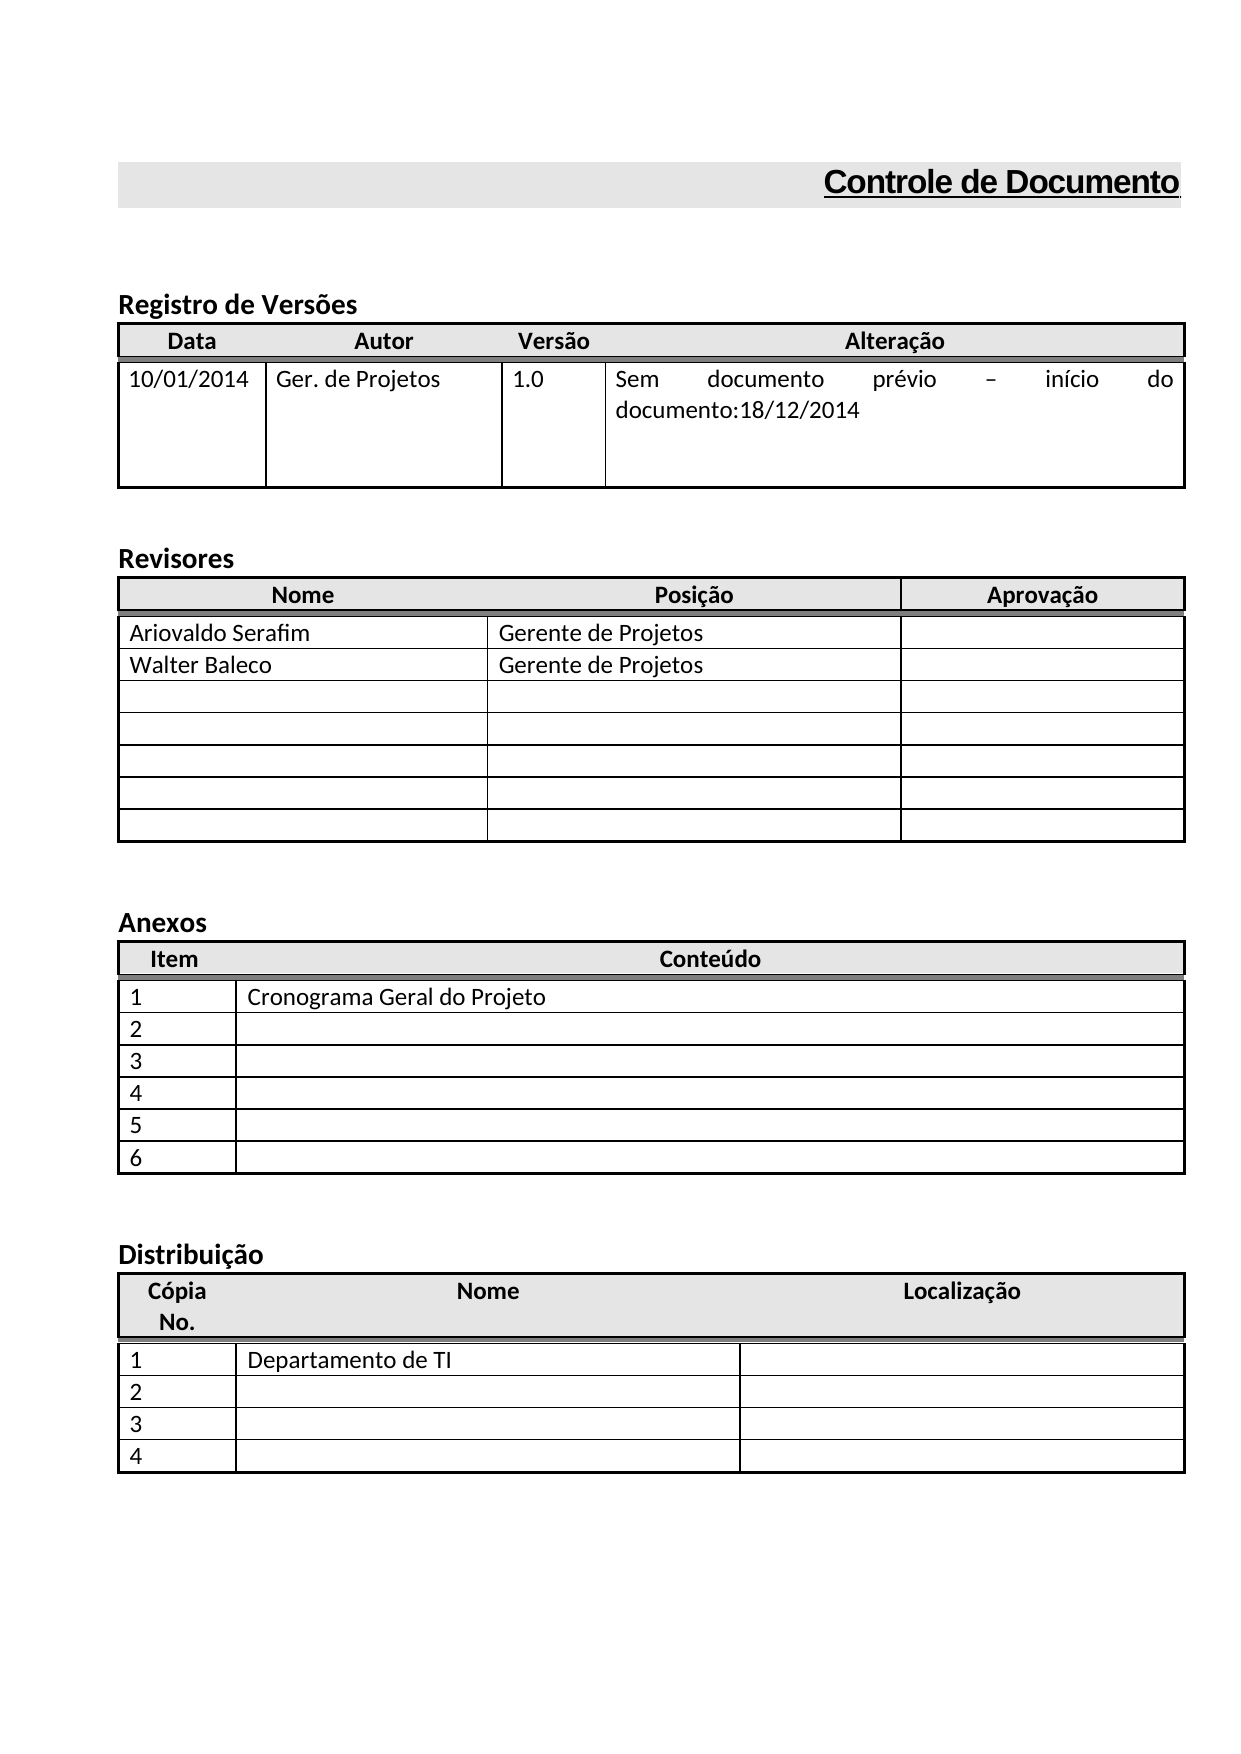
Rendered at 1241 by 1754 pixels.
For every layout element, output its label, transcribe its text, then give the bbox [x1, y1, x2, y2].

table_cell 2 [120, 1376, 235, 1407]
table_cell [488, 778, 900, 808]
table_cell [902, 778, 1183, 808]
table_cell [237, 1013, 1183, 1044]
table_cell [120, 746, 487, 776]
table_cell [237, 1110, 1183, 1140]
table_cell Ger. de Projetos [267, 363, 501, 424]
table_cell [502, 357, 605, 362]
table_cell [741, 1376, 1183, 1407]
table_cell [120, 713, 487, 744]
table_header Cópia No. [120, 1275, 236, 1336]
table_cell 1.0 [503, 363, 605, 424]
table_cell [488, 746, 900, 776]
table_cell [605, 357, 1184, 362]
table_cell [740, 1338, 1184, 1342]
table_cell Gerente de Projetos [488, 649, 900, 680]
table_cell [487, 611, 901, 616]
table_header Conteúdo [236, 943, 1183, 973]
table_cell 1 [120, 981, 235, 1012]
table_cell 5 [120, 1110, 235, 1140]
table_cell [237, 1408, 739, 1439]
table_header Aprovação [902, 579, 1183, 609]
table_cell Walter Baleco [120, 649, 487, 680]
table_cell [237, 1376, 739, 1407]
table_cell [236, 975, 1184, 980]
table_cell [488, 713, 900, 744]
table_cell 4 [120, 1440, 235, 1471]
table_header Versão [502, 325, 605, 356]
table_cell [237, 1142, 1183, 1172]
table_cell Departamento de TI [237, 1344, 739, 1374]
table_cell [606, 425, 1183, 455]
table_cell Ariovaldo Serafim [120, 617, 487, 648]
table_cell [120, 425, 265, 455]
table_header Autor [266, 325, 502, 356]
table_cell [902, 746, 1183, 776]
table_header Nome [236, 1275, 740, 1336]
table_cell [902, 713, 1183, 744]
table_cell 4 [120, 1078, 235, 1108]
table_cell [237, 1440, 739, 1471]
table_cell [741, 1344, 1183, 1374]
table_cell [118, 357, 266, 362]
table_cell 10/01/2014 [120, 363, 265, 424]
table_cell [606, 455, 1183, 486]
table_cell [741, 1408, 1183, 1439]
table_cell Sem documento prévio – início do documento:18/12/2014 [606, 363, 1183, 424]
table_cell [237, 1046, 1183, 1076]
table_cell [118, 1338, 236, 1342]
table_header Item [120, 943, 236, 973]
table_cell [120, 810, 487, 840]
table_cell 6 [120, 1142, 235, 1172]
table_cell [266, 357, 502, 362]
table_cell [741, 1440, 1183, 1471]
table_header Posição [487, 579, 900, 609]
table_cell [902, 681, 1183, 712]
text Anexos [118, 904, 1181, 940]
table_cell [488, 810, 900, 840]
table_cell [118, 611, 487, 616]
table_header Alteração [605, 325, 1183, 356]
table_cell Cronograma Geral do Projeto [237, 981, 1183, 1012]
text Registro de Versões [118, 286, 1181, 322]
table_header Localização [740, 1275, 1183, 1336]
table_cell [901, 611, 1184, 616]
table_cell [237, 1078, 1183, 1108]
table_cell [488, 681, 900, 712]
table_cell [902, 617, 1183, 648]
table_cell [503, 455, 605, 486]
text Distribuição [118, 1236, 1181, 1272]
table_cell Gerente de Projetos [488, 617, 900, 648]
table_cell 3 [120, 1046, 235, 1076]
table_cell 2 [120, 1013, 235, 1044]
table_cell [236, 1338, 740, 1342]
table_header Data [120, 325, 266, 356]
table_cell [120, 455, 265, 486]
table_cell [118, 975, 236, 980]
table_cell [267, 455, 501, 486]
table_cell [120, 778, 487, 808]
table_cell [120, 681, 487, 712]
text Revisores [118, 540, 1181, 576]
table_cell [267, 425, 501, 455]
table_cell 3 [120, 1408, 235, 1439]
table_header Nome [120, 579, 487, 609]
table_cell [902, 649, 1183, 680]
subtitle Controle de Documento [118, 162, 1181, 208]
table_cell 1 [120, 1344, 235, 1374]
table_cell [902, 810, 1183, 840]
table_cell [503, 425, 605, 455]
